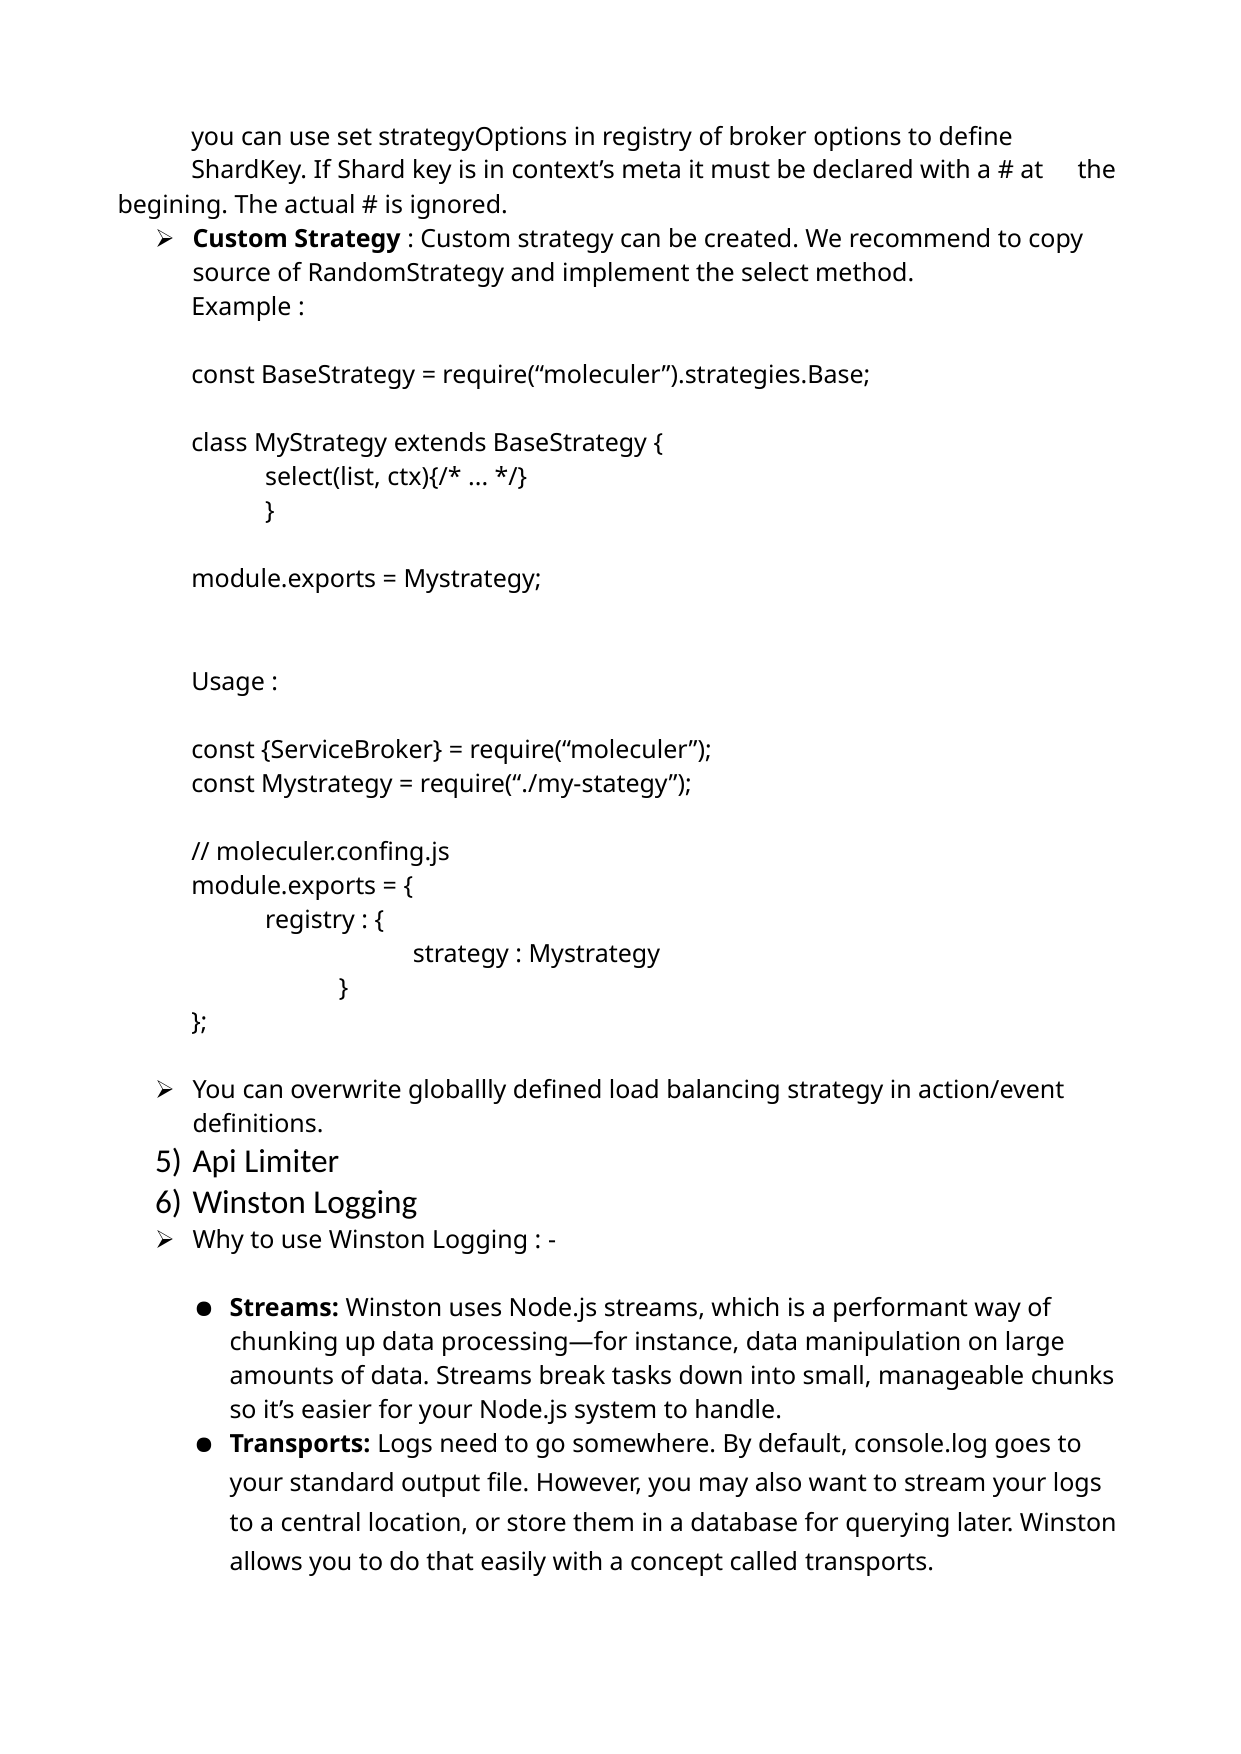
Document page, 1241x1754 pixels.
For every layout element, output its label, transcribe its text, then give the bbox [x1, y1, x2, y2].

text } [117, 493, 1122, 527]
list You can overwrite globallly defined load balancing strategy in action/event definitions. [155, 1072, 1122, 1140]
text strategy : Mystrategy [117, 936, 1122, 970]
text Example : [117, 288, 1122, 322]
text const {ServiceBroker} = require(“moleculer”); [117, 731, 1122, 765]
text }; [117, 1004, 1122, 1038]
text class MyStrategy extends BaseStrategy { [117, 425, 1122, 459]
text } [117, 970, 1122, 1004]
list Why to use Winston Logging : - [155, 1221, 1122, 1256]
list Api Limiter [155, 1140, 1122, 1181]
text module.exports = Mystrategy; [117, 561, 1122, 595]
list Custom Strategy : Custom strategy can be created. We recommend to copy source of RandomStrategy and implement the select method. [155, 220, 1122, 288]
text registry : { [117, 902, 1122, 936]
text // moleculer.confing.js [117, 833, 1122, 867]
text const Mystrategy = require(“./my-stategy”); [117, 765, 1122, 799]
list Winston Logging [155, 1181, 1122, 1221]
text Usage : [117, 663, 1122, 697]
list Streams: Winston uses Node.js streams, which is a performant way of chunking up data processing—for instance, data manipulation on large amounts of data. Streams break tasks down into small, manageable chunks so it’s easier for your Node.js system to handle. [194, 1289, 1122, 1426]
text const BaseStrategy = require(“moleculer”).strategies.Base; [117, 357, 1122, 391]
list Transports: Logs need to go somewhere. By default, console.log goes to your standard output file. However, you may also want to stream your logs to a central location, or store them in a database for querying later. Winston allows you to do that easily with a concept called transports. [194, 1426, 1122, 1577]
text you can use set strategyOptions in registry of broker options to define ShardKey. If Shard key is in context’s meta it must be declared with a # at the begining. The actual # is ignored. [117, 118, 1122, 220]
text module.exports = { [117, 867, 1122, 902]
text select(list, ctx){/* ... */} [117, 459, 1122, 493]
